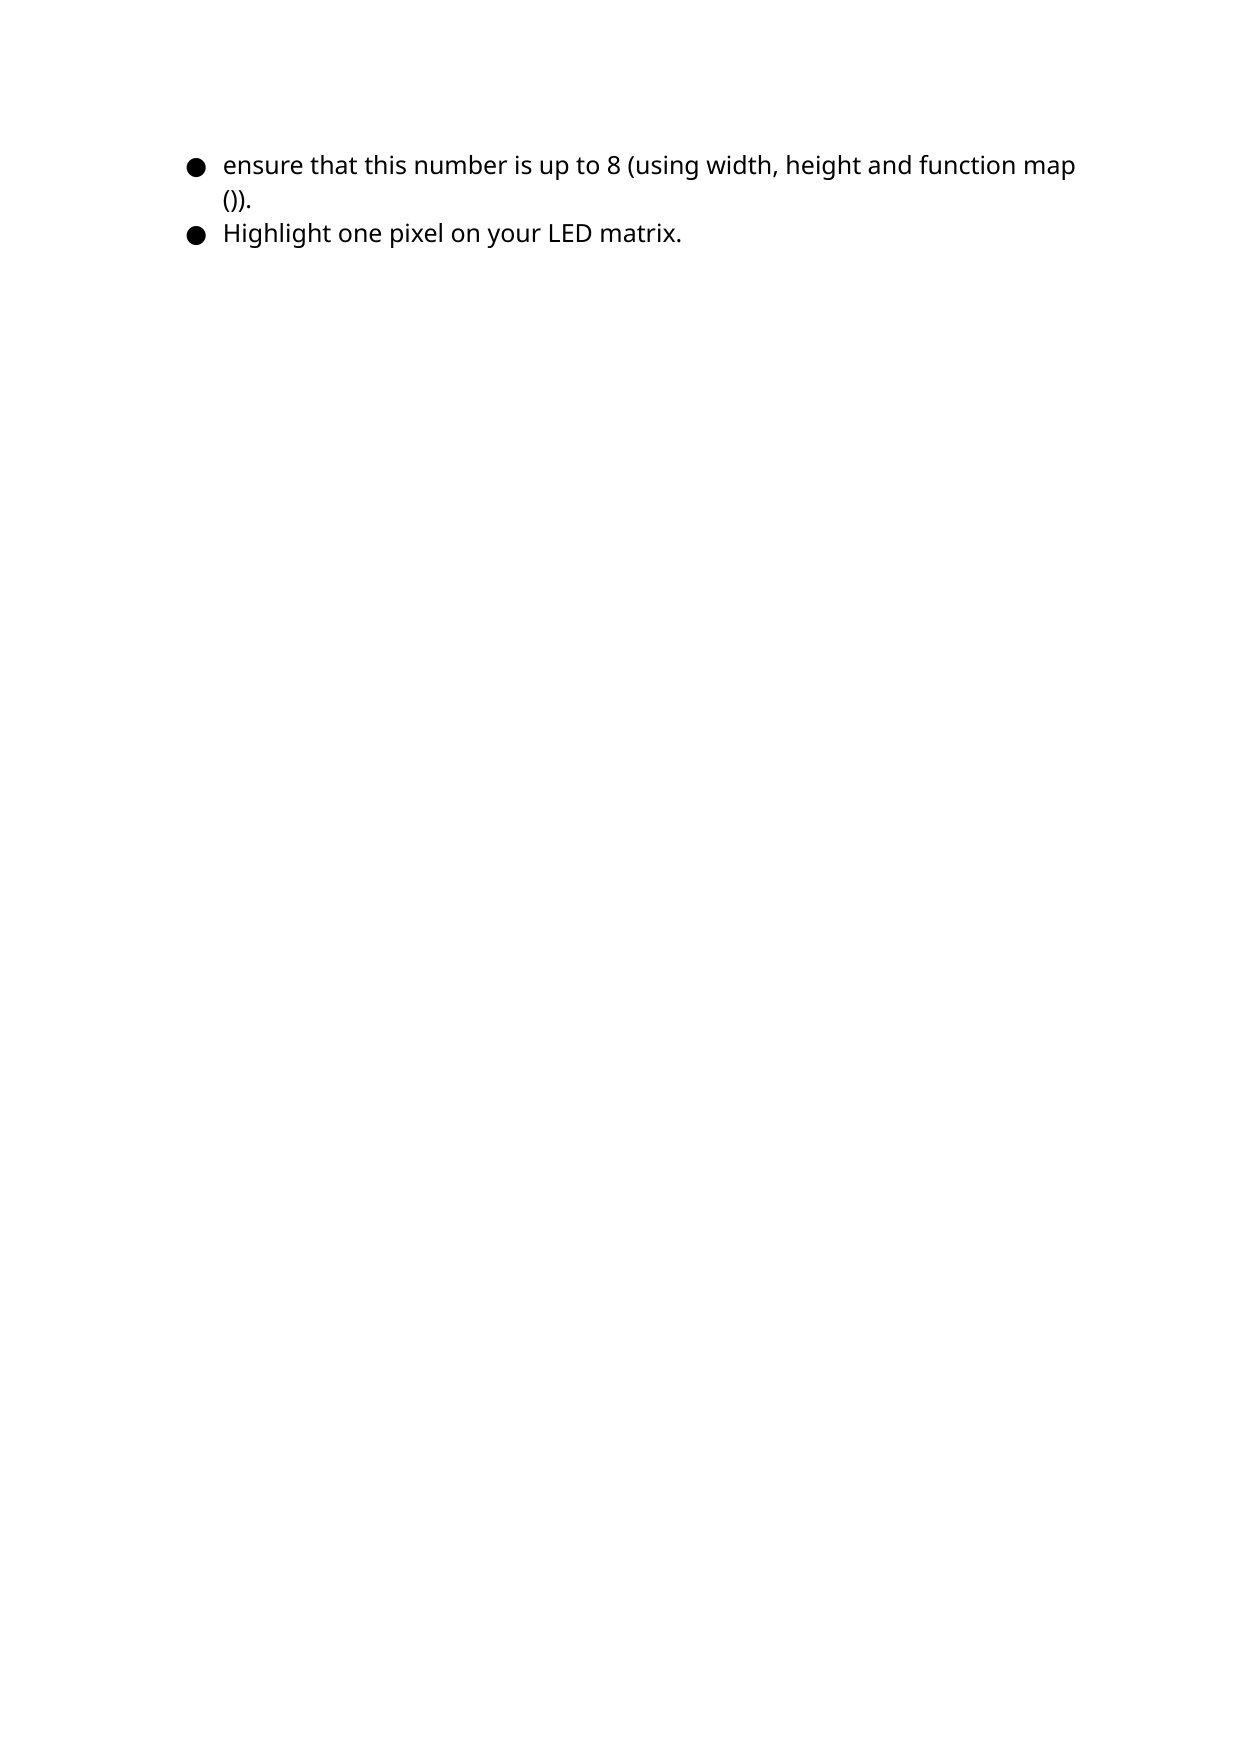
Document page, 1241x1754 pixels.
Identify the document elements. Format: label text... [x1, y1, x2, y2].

list Highlight one pixel on your LED matrix. [185, 216, 1093, 250]
list ensure that this number is up to 8 (using width, height and function map ()). [185, 148, 1093, 216]
